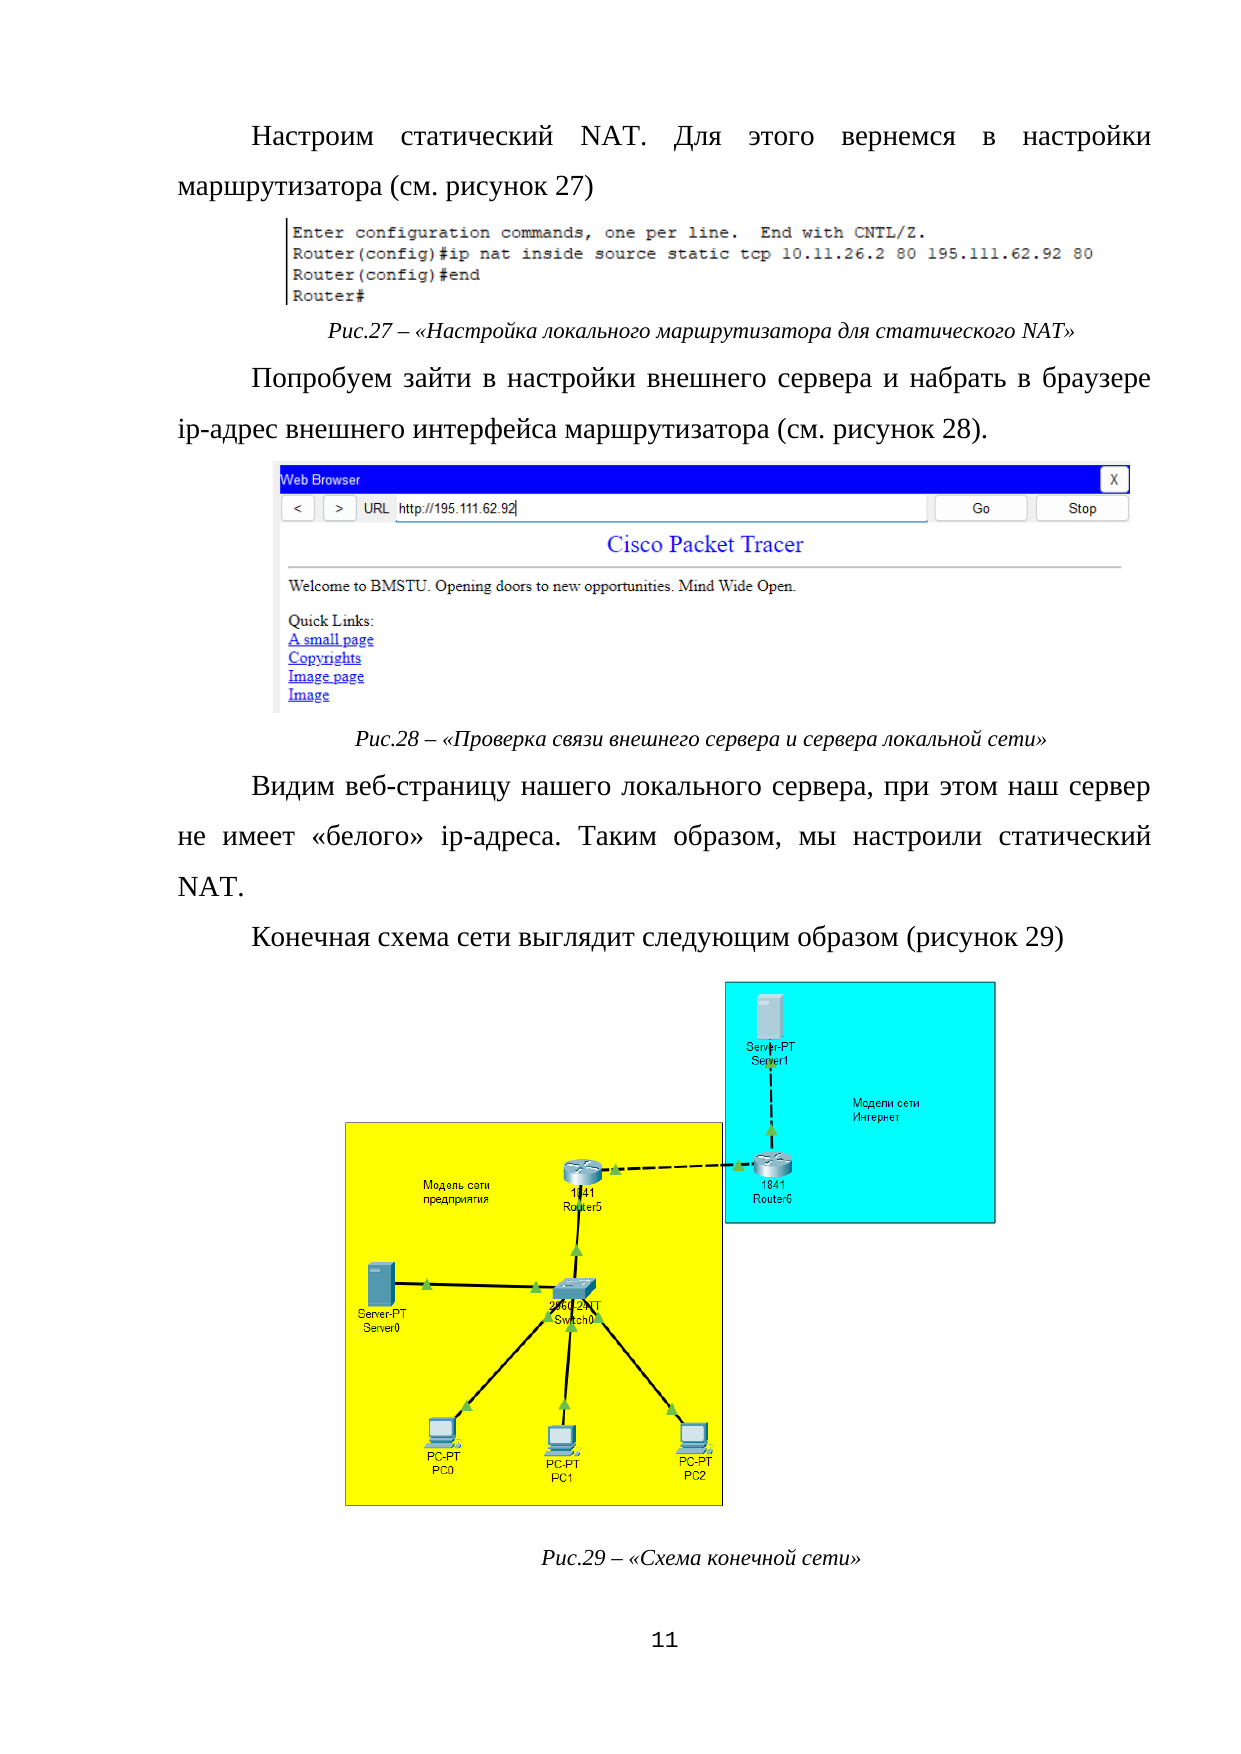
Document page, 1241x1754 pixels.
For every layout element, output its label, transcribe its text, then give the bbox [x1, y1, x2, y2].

text Рис.28 – «Проверка связи внешнего сервера и сервера локальной сети» [177, 725, 1152, 751]
picture [285, 218, 1117, 305]
text Попробуем зайти в настройки внешнего сервера и набрать в браузере ip-адрес внешнего интерфейса маршрутизатора (см. рисунок 28). [177, 361, 1152, 444]
picture [272, 461, 1130, 713]
text Конечная схема сети выглядит следующим образом (рисунок 29) [177, 919, 1152, 953]
picture [313, 969, 1015, 1531]
text Рис.29 – «Схема конечной сети» [177, 1544, 1152, 1570]
text Настроим статический NAT. Для этого вернемся в настройки маршрутизатора (см. рисунок 27) [177, 118, 1152, 202]
text Рис.27 – «Настройка локального маршрутизатора для статического NAT» [177, 317, 1152, 344]
text Видим веб-страницу нашего локального сервера, при этом наш сервер не имеет «белого» ip-адреса. Таким образом, мы настроили статический NAT. [177, 768, 1152, 902]
